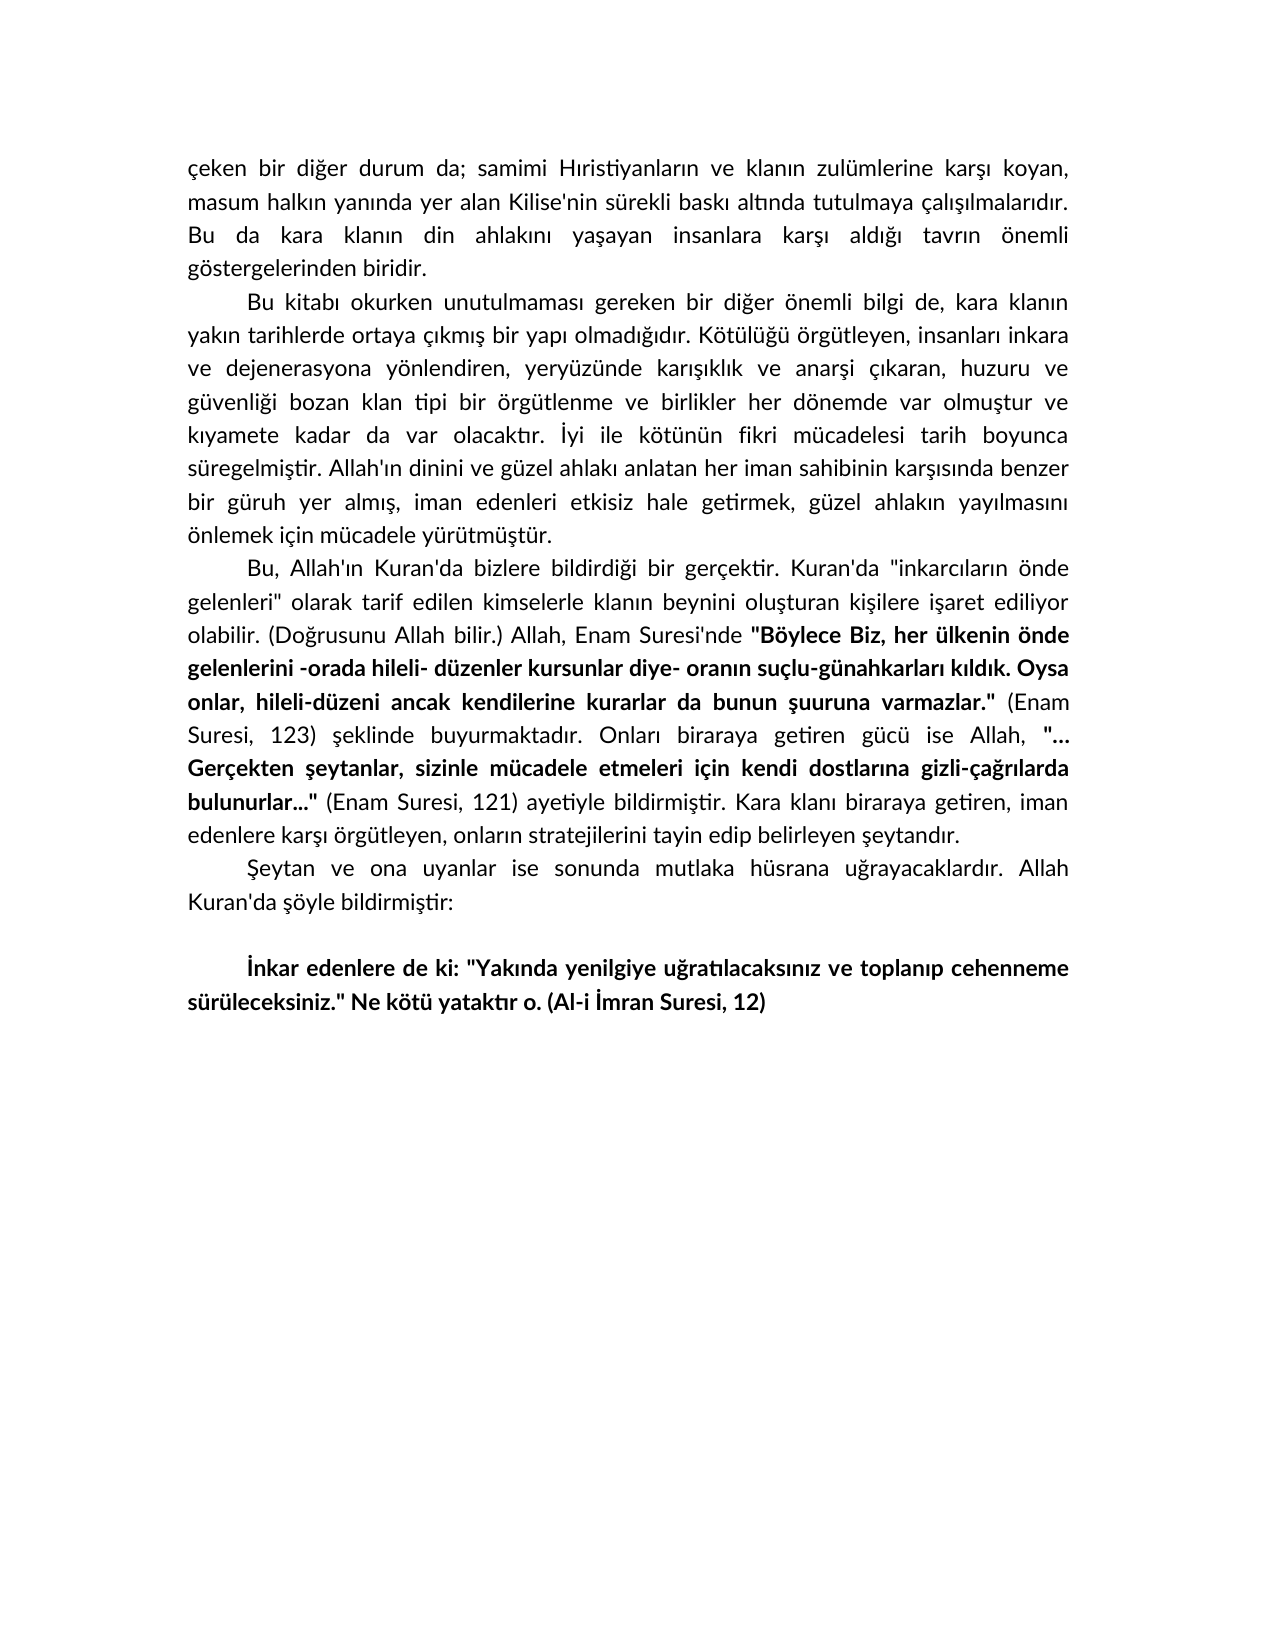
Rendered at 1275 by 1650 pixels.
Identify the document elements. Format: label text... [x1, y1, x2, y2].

text Bu kitabı okurken unutulmaması gereken bir diğer önemli bilgi de, kara klanın yakın tarihlerde ortaya çıkmış bir yapı olmadığıdır. Kötülüğü örgütleyen, insanları inkara ve dejenerasyona yönlendiren, yeryüzünde karışıklık ve anarşi çıkaran, huzuru ve güvenliği bozan klan tipi bir örgütlenme ve birlikler her dönemde var olmuştur ve kıyamete kadar da var olacaktır. İyi ile kötünün fikri mücadelesi tarih boyunca süregelmiştir. Allah'ın dinini ve güzel ahlakı anlatan her iman sahibinin karşısında benzer bir güruh yer almış, iman edenleri etkisiz hale getirmek, güzel ahlakın yayılmasını önlemek için mücadele yürütmüştür. [187, 283, 1070, 550]
text Bu, Allah'ın Kuran'da bizlere bildirdiği bir gerçektir. Kuran'da "inkarcıların önde gelenleri" olarak tarif edilen kimselerle klanın beynini oluşturan kişilere işaret ediliyor olabilir. (Doğrusunu Allah bilir.) Allah, Enam Suresi'nde "Böylece Biz, her ülkenin önde gelenlerini -orada hileli- düzenler kursunlar diye- oranın suçlu-günahkarları kıldık. Oysa onlar, hileli-düzeni ancak kendilerine kurarlar da bunun şuuruna varmazlar." (Enam Suresi, 123) şeklinde buyurmaktadır. Onları biraraya getiren gücü ise Allah, "… Gerçekten şeytanlar, sizinle mücadele etmeleri için kendi dostlarına gizli-çağrılarda bulunurlar..." (Enam Suresi, 121) ayetiyle bildirmiştir. Kara klanı biraraya getiren, iman edenlere karşı örgütleyen, onların stratejilerini tayin edip belirleyen şeytandır. [187, 550, 1070, 850]
text İnkar edenlere de ki: "Yakında yenilgiye uğratılacaksınız ve toplanıp cehenneme sürüleceksiniz." Ne kötü yataktır o. (Al-i İmran Suresi, 12) [187, 950, 1070, 1017]
text çeken bir diğer durum da; samimi Hıristiyanların ve klanın zulümlerine karşı koyan, masum halkın yanında yer alan Kilise'nin sürekli baskı altında tutulmaya çalışılmalarıdır. Bu da kara klanın din ahlakını yaşayan insanlara karşı aldığı tavrın önemli göstergelerinden biridir. [187, 150, 1070, 283]
text Şeytan ve ona uyanlar ise sonunda mutlaka hüsrana uğrayacaklardır. Allah Kuran'da şöyle bildirmiştir: [187, 850, 1070, 917]
